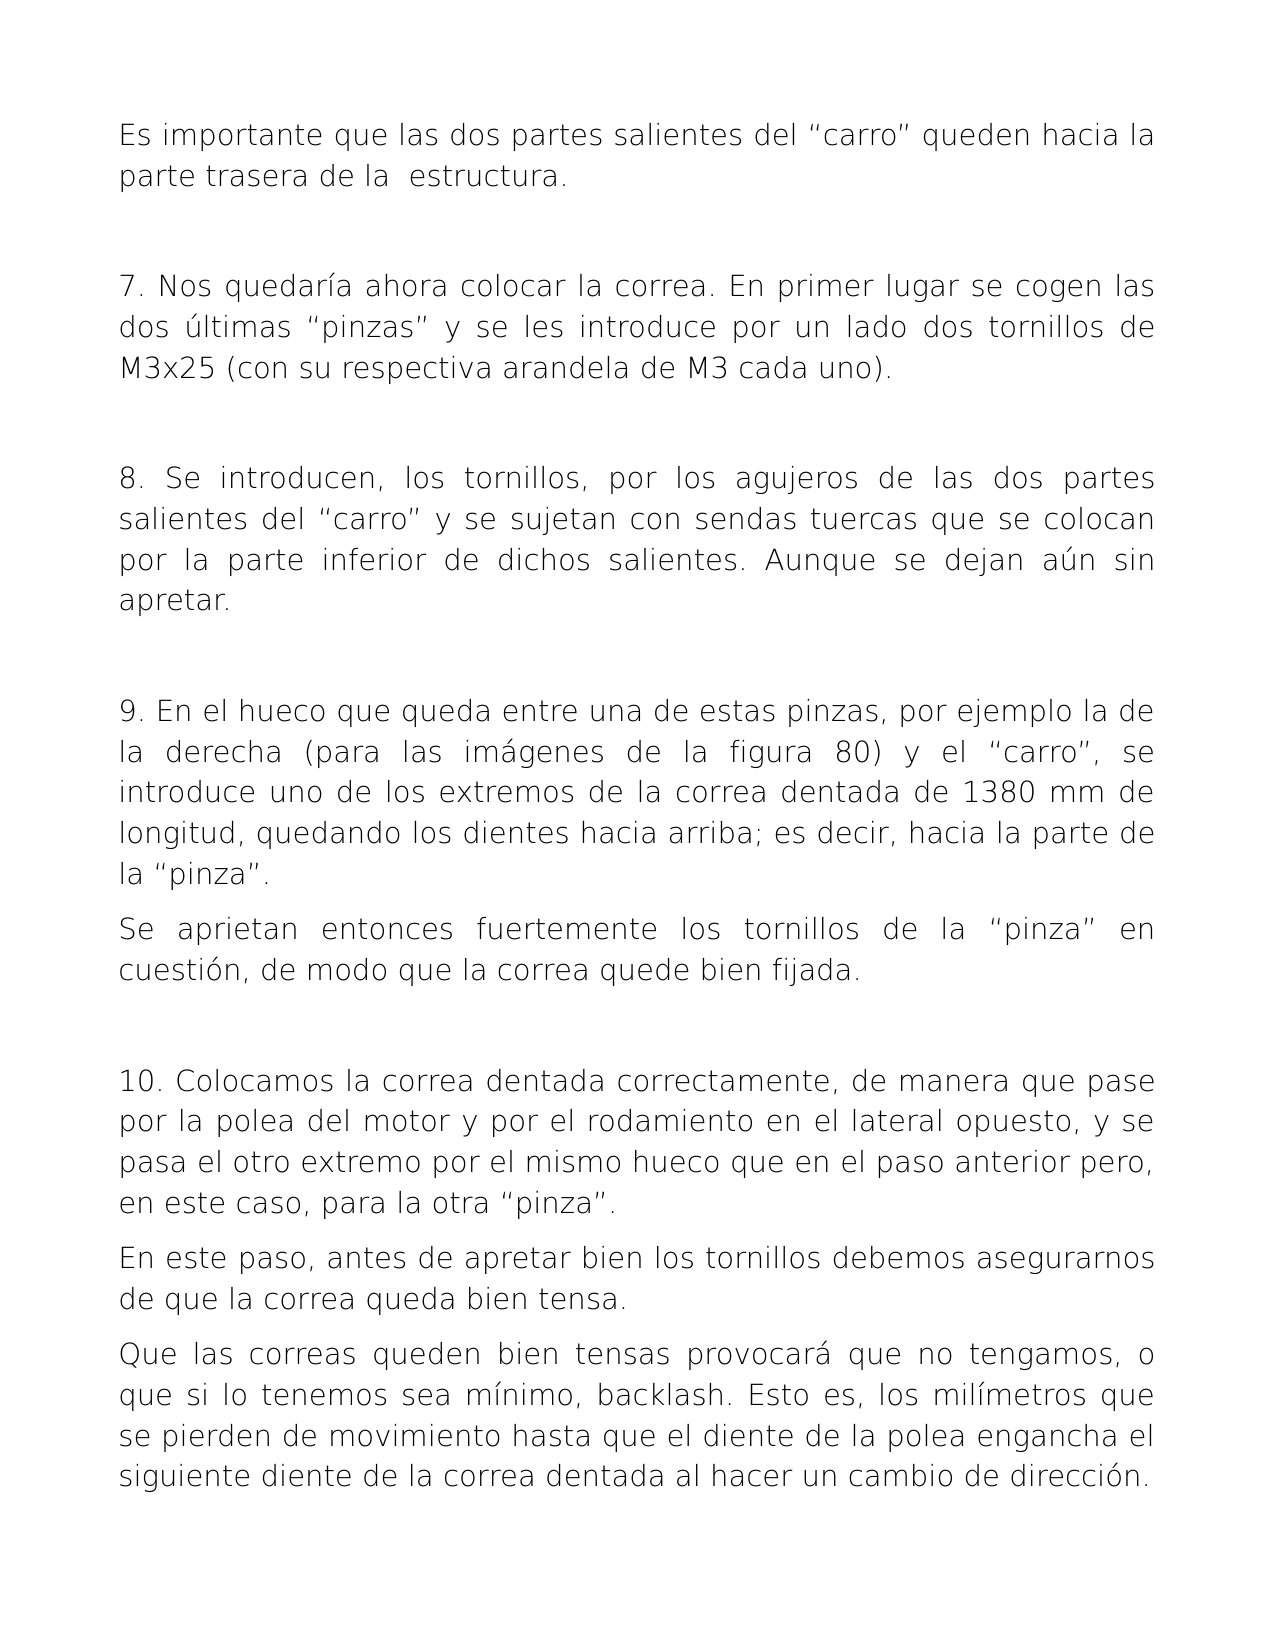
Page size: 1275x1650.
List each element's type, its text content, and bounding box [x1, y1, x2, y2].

text Se aprietan entonces fuertemente los tornillos de la “pinza” en cuestión, de modo que la correa quede bien fijada. [118, 913, 1157, 987]
text Es importante que las dos partes salientes del “carro” queden hacia la parte trasera de la estructura. [118, 118, 1157, 193]
text 7. Nos quedaría ahora colocar la correa. En primer lugar se cogen las dos últimas “pinzas” y se les introduce por un lado dos tornillos de M3x25 (con su respectiva arandela de M3 cada uno). [118, 269, 1157, 385]
text 10. Colocamos la correa dentada correctamente, de manera que pase por la polea del motor y por el rodamiento en el lateral opuesto, y se pasa el otro extremo por el mismo hueco que en el paso anterior pero, en este caso, para la otra “pinza”. [118, 1064, 1157, 1220]
text 9. En el hueco que queda entre una de estas pinzas, por ejemplo la de la derecha (para las imágenes de la figura 80) y el “carro”, se introduce uno de los extremos de la correa dentada de 1380 mm de longitud, quedando los dientes hacia arriba; es decir, hacia la parte de la “pinza”. [118, 694, 1157, 891]
text 8. Se introducen, los tornillos, por los agujeros de las dos partes salientes del “carro” y se sujetan con sendas tuercas que se colocan por la parte inferior de dichos salientes. Aunque se dejan aún sin apretar. [118, 462, 1157, 618]
text Que las correas queden bien tensas provocará que no tengamos, o que si lo tenemos sea mínimo, backlash. Esto es, los milímetros que se pierden de movimiento hasta que el diente de la polea engancha el siguiente diente de la correa dentada al hacer un cambio de dirección. [118, 1337, 1157, 1494]
text En este paso, antes de apretar bien los tornillos debemos asegurarnos de que la correa queda bien tensa. [118, 1241, 1157, 1316]
